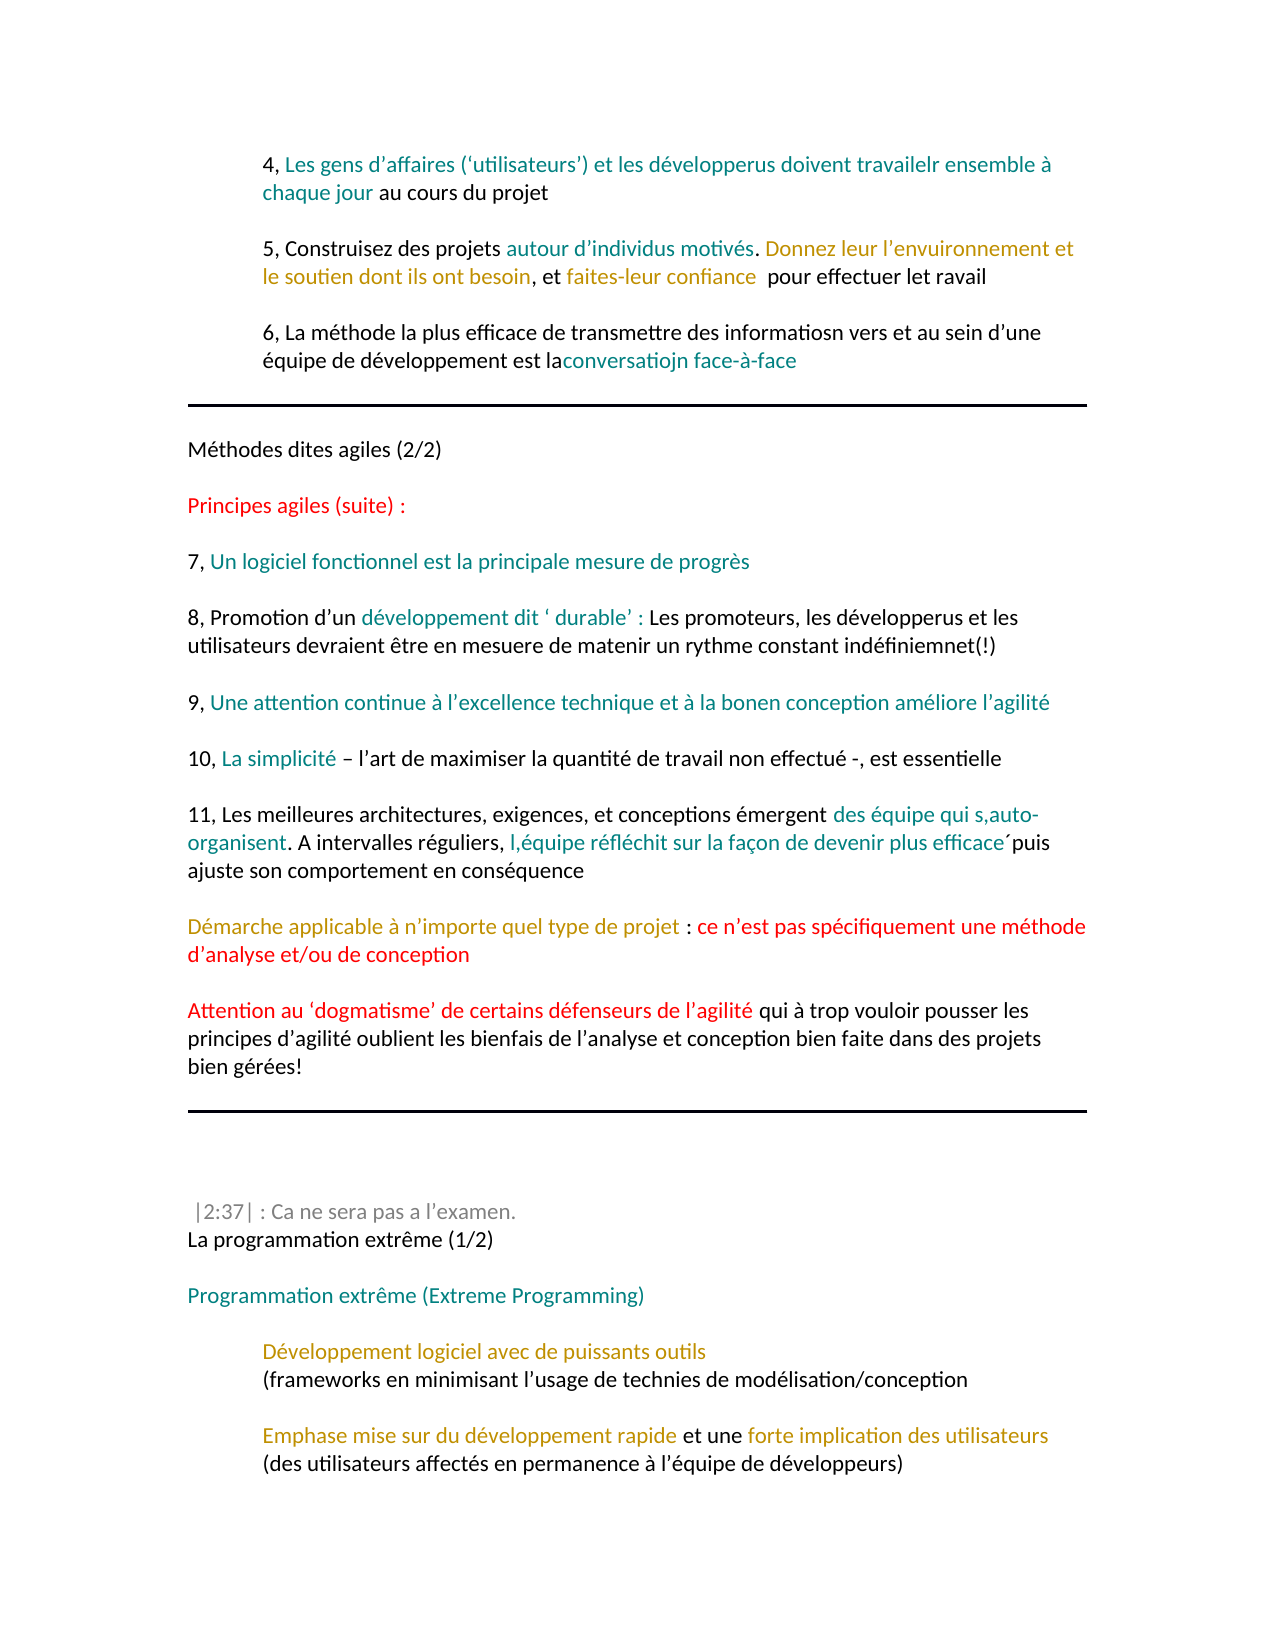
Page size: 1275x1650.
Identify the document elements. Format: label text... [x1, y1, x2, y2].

text 7, Un logiciel fonctionnel est la principale mesure de progrès [187, 547, 1087, 576]
text 11, Les meilleures architectures, exigences, et conceptions émergent des équipe qui s,auto-organisent. A intervalles réguliers, l,équipe réfléchit sur la façon de devenir plus efficace´puis ajuste son comportement en conséquence [187, 800, 1087, 884]
text 8, Promotion d’un développement dit ‘ durable’ : Les promoteurs, les développerus et les utilisateurs devraient être en mesuere de matenir un rythme constant indéfiniemnet(!) [187, 603, 1087, 659]
text 9, Une attention continue à l’excellence technique et à la bonen conception améliore l’agilité [187, 688, 1087, 716]
text |2:37| : Ca ne sera pas a l’examen. [187, 1197, 1087, 1225]
text Programmation extrême (Extreme Programming) [187, 1281, 1087, 1309]
text 4, Les gens d’affaires (‘utilisateurs’) et les développerus doivent travailelr ensemble à chaque jour au cours du projet [262, 150, 1087, 206]
text Démarche applicable à n’importe quel type de projet : ce n’est pas spécifiquement une méthode d’analyse et/ou de conception [187, 912, 1087, 968]
text 5, Construisez des projets autour d’individus motivés. Donnez leur l’envuironnement et le soutien dont ils ont besoin, et faites-leur confiance pour effectuer let ravail [262, 234, 1087, 290]
text (frameworks en minimisant l’usage de technies de modélisation/conception [187, 1365, 1087, 1393]
text Attention au ‘dogmatisme’ de certains défenseurs de l’agilité qui à trop vouloir pousser les principes d’agilité oublient les bienfais de l’analyse et conception bien faite dans des projets bien gérées! [187, 996, 1087, 1080]
text La programmation extrême (1/2) [187, 1225, 1087, 1253]
text Méthodes dites agiles (2/2) [187, 435, 1087, 463]
text Développement logiciel avec de puissants outils [187, 1337, 1087, 1365]
text Principes agiles (suite) : [187, 491, 1087, 519]
text Emphase mise sur du développement rapide et une forte implication des utilisateurs (des utilisateurs affectés en permanence à l’équipe de développeurs) [262, 1421, 1087, 1477]
text 10, La simplicité – l’art de maximiser la quantité de travail non effectué -, est essentielle [187, 744, 1087, 772]
text 6, La méthode la plus efficace de transmettre des informatiosn vers et au sein d’une équipe de développement est laconversatiojn face-à-face [262, 318, 1087, 374]
